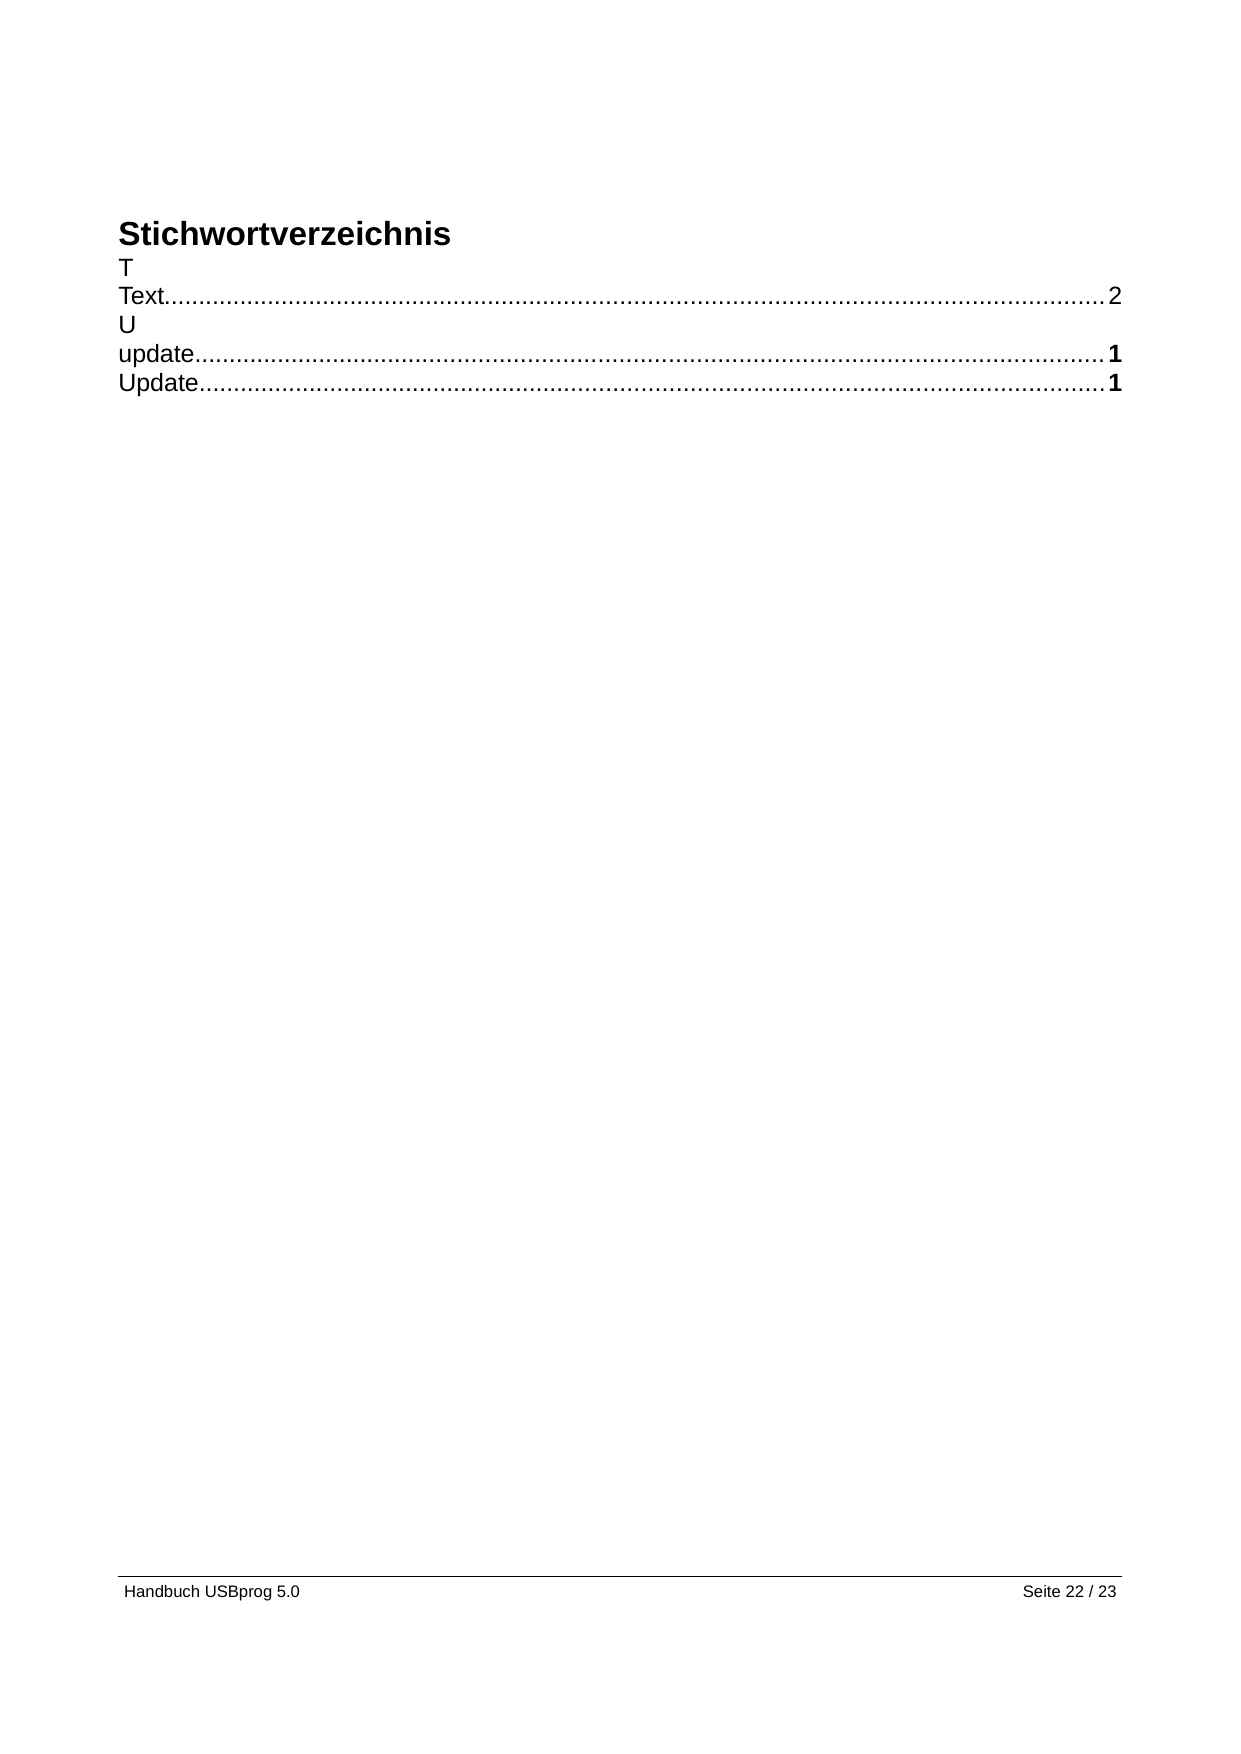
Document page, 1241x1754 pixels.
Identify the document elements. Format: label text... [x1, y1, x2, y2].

text U [118, 310, 1122, 339]
text T [118, 252, 1122, 281]
text Text 2 [118, 281, 1122, 310]
text update 1 [118, 339, 1122, 367]
subtitle Stichwortverzeichnis [118, 214, 1122, 252]
text Update 1 [118, 367, 1122, 396]
